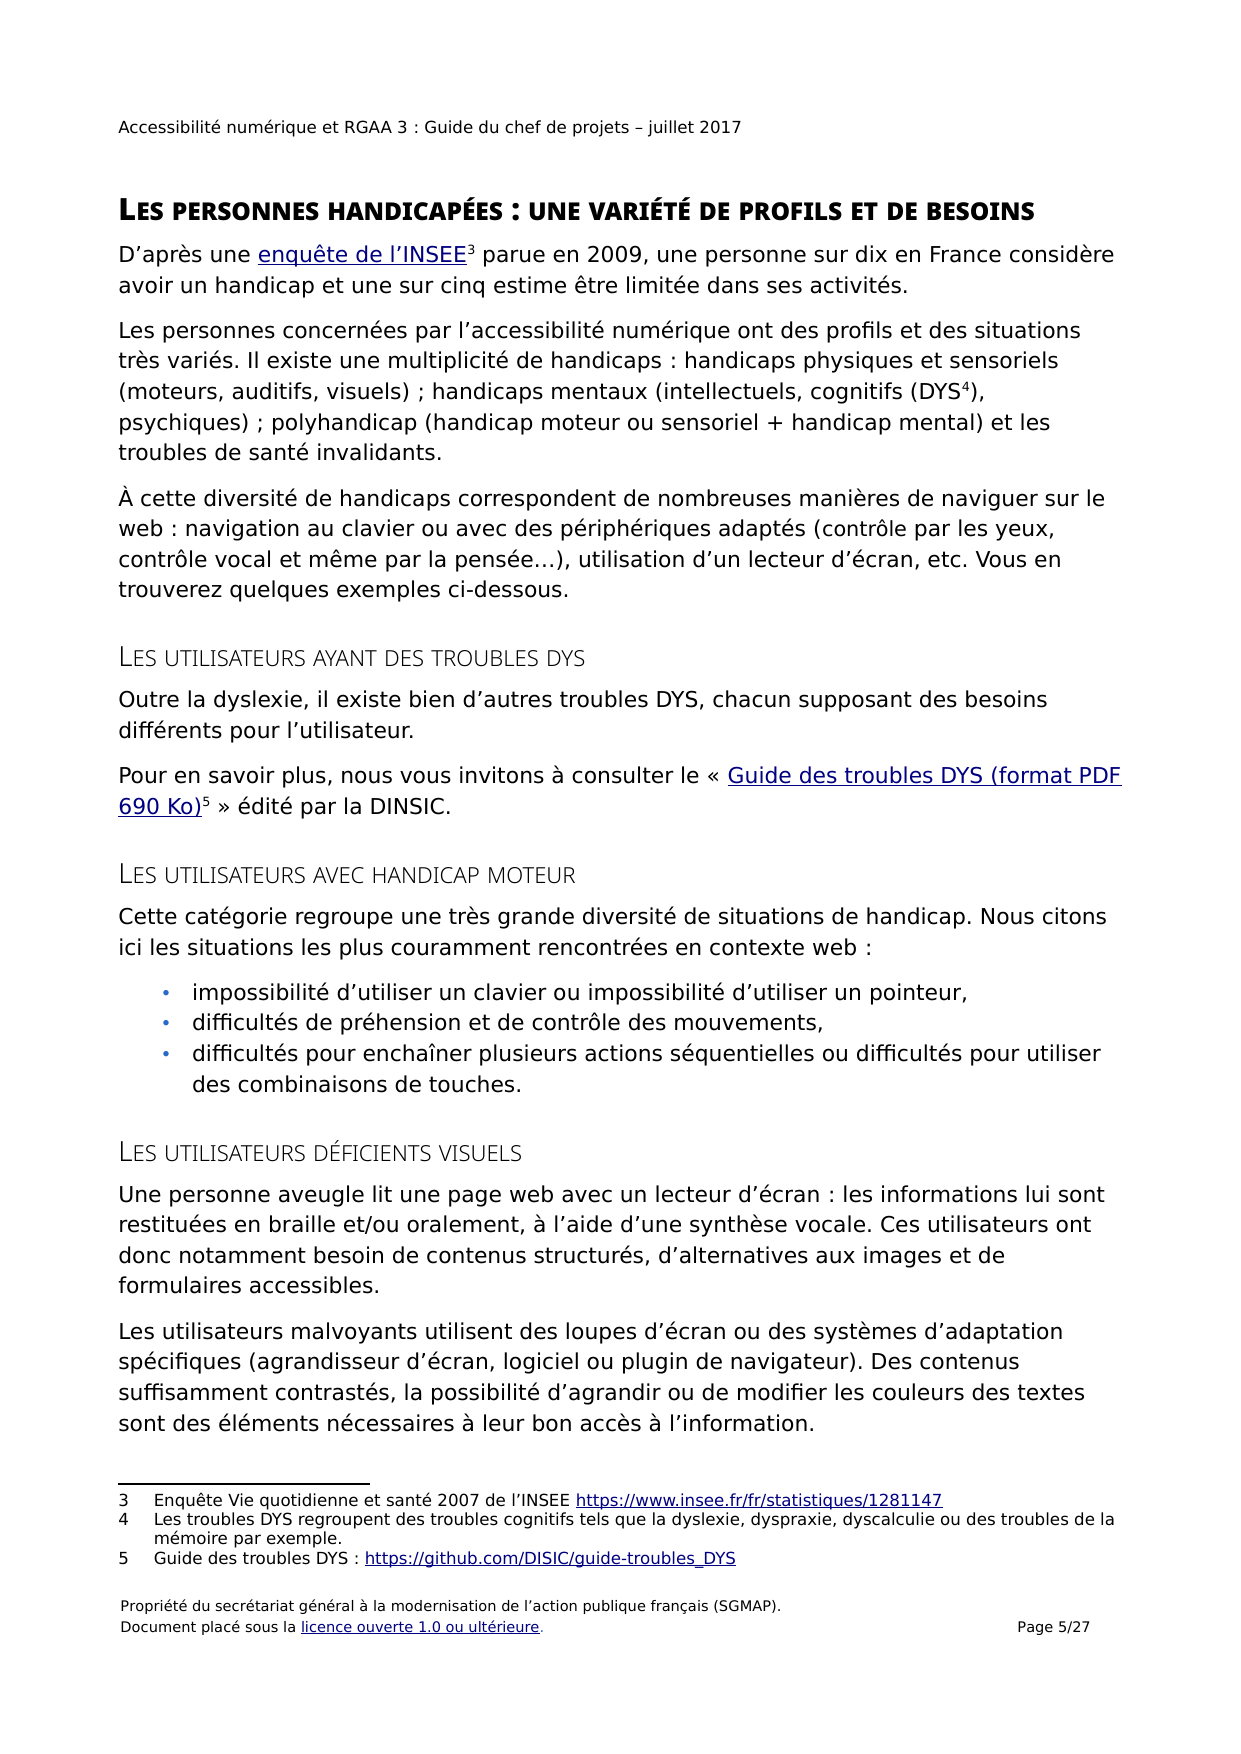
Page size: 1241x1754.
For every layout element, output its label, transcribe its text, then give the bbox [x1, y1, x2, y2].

text D’après une enquête de l’INSEE parue en 2009, une personne sur dix en France considère avoir un handicap et une sur cinq estime être limitée dans ses activités. [118, 242, 1122, 298]
list impossibilité d’utiliser un clavier ou impossibilité d’utiliser un pointeur, [162, 980, 1122, 1005]
subtitle Les personnes handicapées : une variété de profils et de besoins [118, 188, 1122, 229]
text Outre la dyslexie, il existe bien d’autres troubles DYS, chacun supposant des besoins différents pour l’utilisateur. [118, 687, 1122, 744]
text Guide des troubles DYS : https://github.com/DISIC/guide-troubles_DYS [118, 1549, 1122, 1568]
text Cette catégorie regroupe une très grande diversité de situations de handicap. Nous citons ici les situations les plus couramment rencontrées en contexte web : [118, 904, 1122, 960]
text Une personne aveugle lit une page web avec un lecteur d’écran : les informations lui sont restituées en braille et/ou oralement, à l’aide d’une synthèse vocale. Ces utilisateurs ont donc notamment besoin de contenus structurés, d’alternatives aux images et de formulaires accessibles. [118, 1182, 1122, 1299]
text À cette diversité de handicaps correspondent de nombreuses manières de naviguer sur le web : navigation au clavier ou avec des périphériques adaptés (contrôle par les yeux, contrôle vocal et même par la pensée…), utilisation d’un lecteur d’écran, etc. Vous en trouverez quelques exemples ci-dessous. [118, 486, 1122, 603]
text Pour en savoir plus, nous vous invitons à consulter le « Guide des troubles DYS (format PDF 690 Ko) » édité par la DINSIC. [118, 763, 1122, 819]
subtitle Les utilisateurs ayant des troubles dys [118, 637, 1122, 675]
list difficultés pour enchaîner plusieurs actions séquentielles ou difficultés pour utiliser des combinaisons de touches. [162, 1041, 1122, 1097]
subtitle Les utilisateurs déficients visuels [118, 1131, 1122, 1169]
text Les personnes concernées par l’accessibilité numérique ont des profils et des situations très variés. Il existe une multiplicité de handicaps : handicaps physiques et sensoriels (moteurs, auditifs, visuels) ; handicaps mentaux (intellectuels, cognitifs (DYS), psychiques) ; polyhandicap (handicap moteur ou sensoriel + handicap mental) et les troubles de santé invalidants. [118, 318, 1122, 466]
text Les troubles DYS regroupent des troubles cognitifs tels que la dyslexie, dyspraxie, dyscalculie ou des troubles de la mémoire par exemple. [118, 1510, 1122, 1549]
text Les utilisateurs malvoyants utilisent des loupes d’écran ou des systèmes d’adaptation spécifiques (agrandisseur d’écran, logiciel ou plugin de navigateur). Des contenus suffisamment contrastés, la possibilité d’agrandir ou de modifier les couleurs des textes sont des éléments nécessaires à leur bon accès à l’information. [118, 1319, 1122, 1436]
list difficultés de préhension et de contrôle des mouvements, [162, 1010, 1122, 1036]
text Enquête Vie quotidienne et santé 2007 de l’INSEE https://www.insee.fr/fr/statistiques/1281147 [118, 1491, 1122, 1510]
subtitle Les utilisateurs avec handicap moteur [118, 854, 1122, 891]
